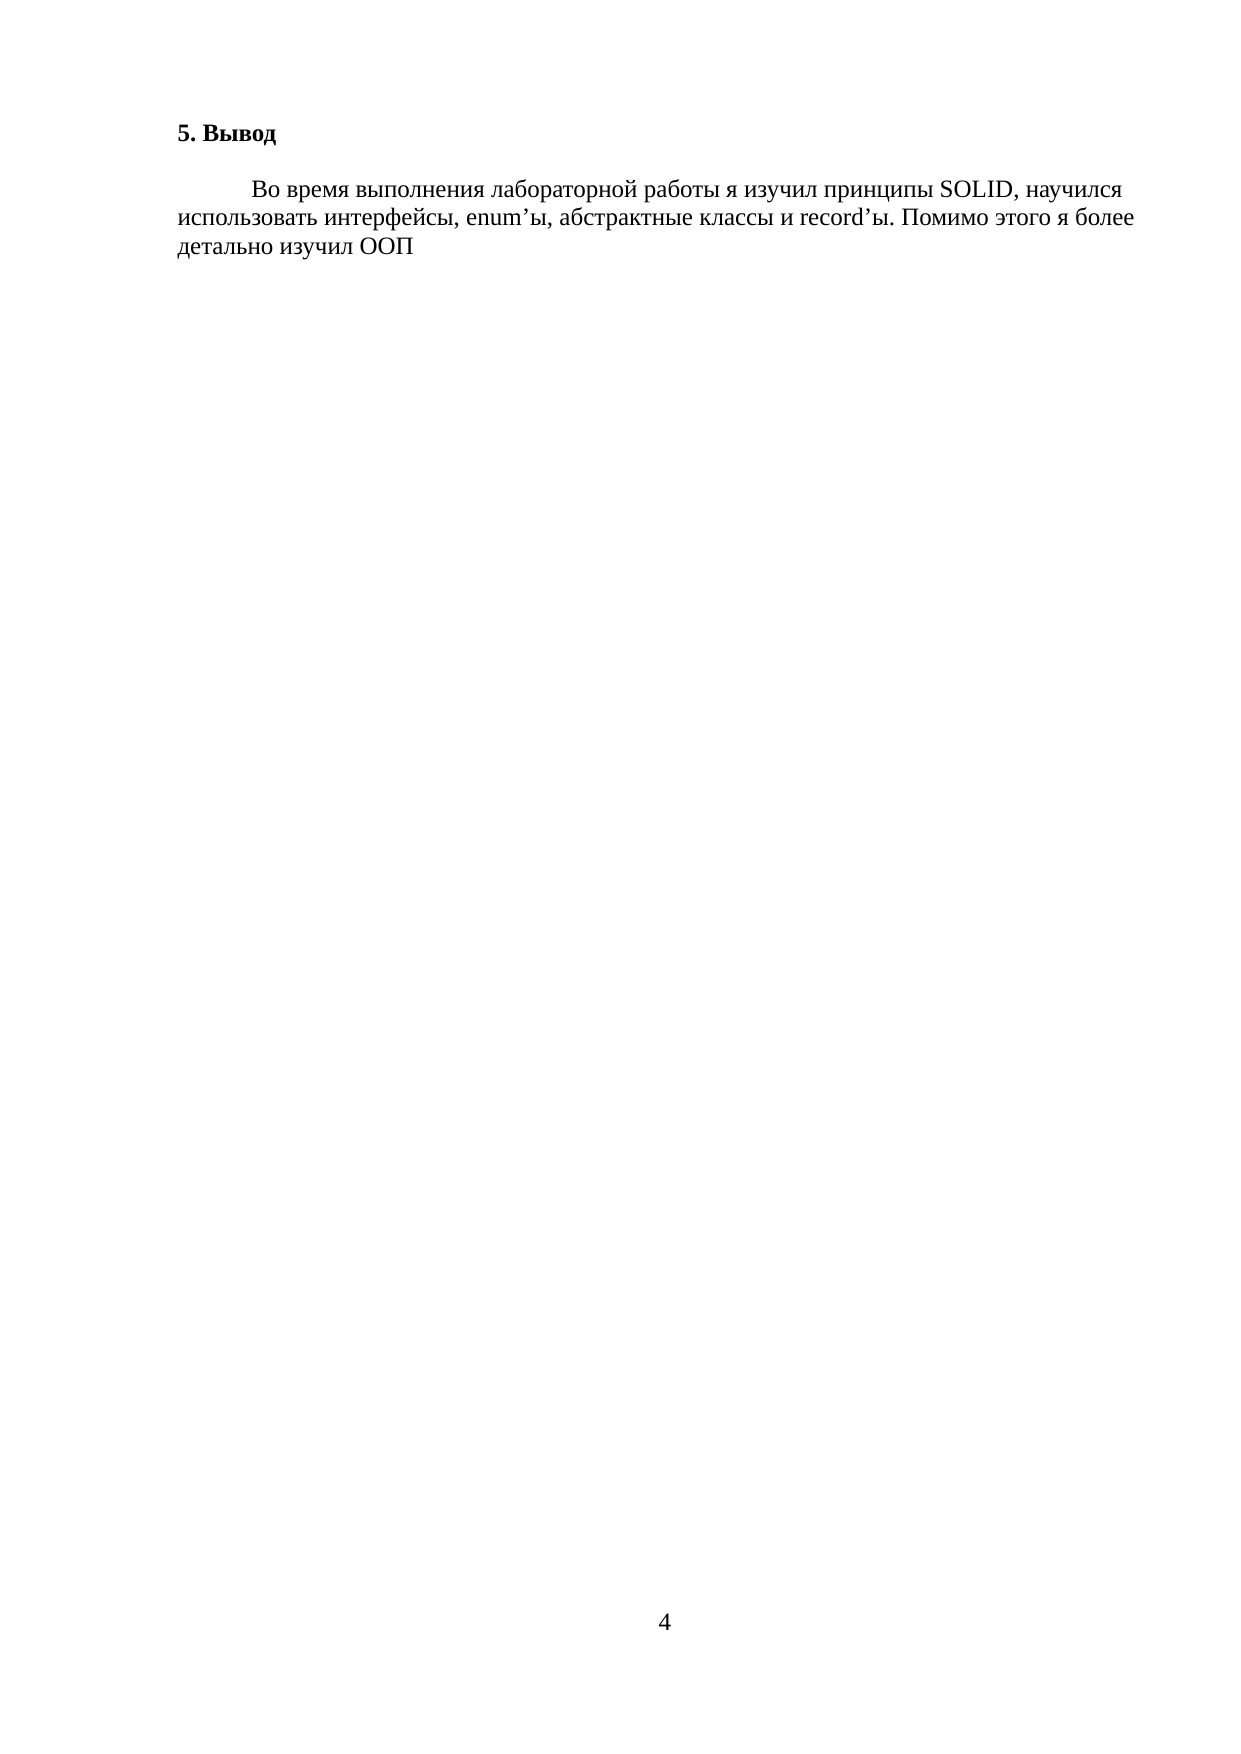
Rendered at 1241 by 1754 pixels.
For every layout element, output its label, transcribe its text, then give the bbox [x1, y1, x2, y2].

subtitle 5. Вывод [177, 118, 1152, 147]
text Во время выполнения лабораторной работы я изучил принципы SOLID, научился использовать интерфейсы, enum’ы, абстрактные классы и record’ы. Помимо этого я более детально изучил ООП [177, 174, 1152, 260]
